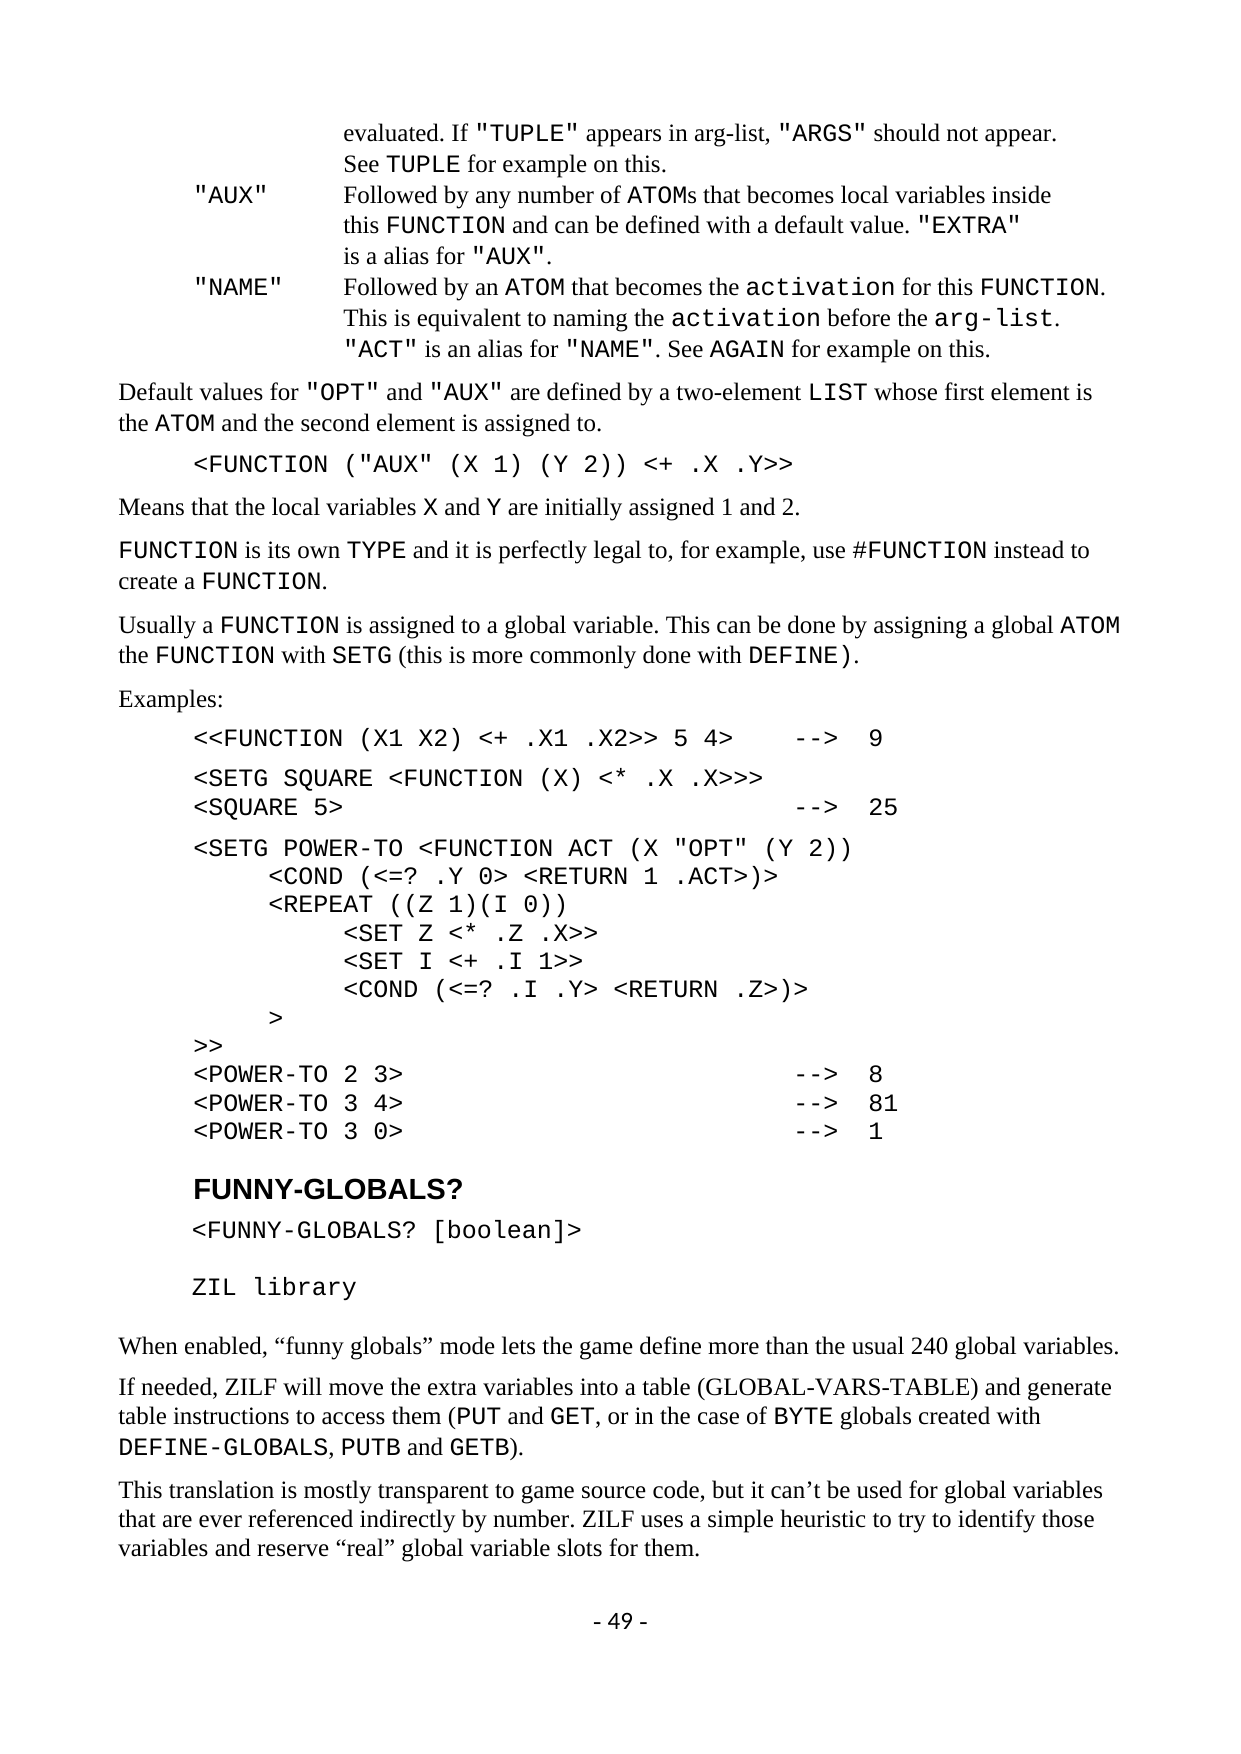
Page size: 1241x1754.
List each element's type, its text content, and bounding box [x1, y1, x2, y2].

text Default values for "OPT" and "AUX" are defined by a two-element LIST whose first element is the ATOM and the second element is assigned to. [118, 377, 1122, 439]
text Means that the local variables X and Y are initially assigned 1 and 2. [118, 492, 1122, 523]
text <SETG POWER-TO <FUNCTION ACT (X "OPT" (Y 2)) <COND (<=? .Y 0> <RETURN 1 .ACT>)> <REPEAT ((Z 1)(I 0)) <SET Z <* .Z .X>> <SET I <+ .I 1>> <COND (<=? .I .Y> <RETURN .Z>)> > >> <POWER-TO 2 3> --> 8 <POWER-TO 3 4> --> 81 <POWER-TO 3 0> --> 1 [118, 835, 1122, 1147]
text ZIL library [192, 1274, 1122, 1303]
text When enabled, “funny globals” mode lets the game define more than the usual 240 global variables. [118, 1331, 1122, 1360]
text <SETG SQUARE <FUNCTION (X) <* .X .X>>> <SQUARE 5> --> 25 [118, 766, 1122, 823]
text FUNCTION is its own TYPE and it is perfectly legal to, for example, use #FUNCTION instead to create a FUNCTION. [118, 536, 1122, 597]
text evaluated. If "TUPLE" appears in arg-list, "ARGS" should not appear. See TUPLE for example on this. "AUX" Followed by any number of ATOMs that becomes local variables inside this FUNCTION and can be defined with a default value. "EXTRA" is a alias for "AUX". "NAME" Followed by an ATOM that becomes the activation for this FUNCTION. This is equivalent to naming the activation before the arg-list. "ACT" is an alias for "NAME". See AGAIN for example on this. [118, 118, 1122, 365]
subtitle FUNNY-GLOBALS? [118, 1172, 1122, 1205]
text <FUNCTION ("AUX" (X 1) (Y 2)) <+ .X .Y>> [118, 451, 1122, 480]
text <FUNNY-GLOBALS? [boolean]> [192, 1218, 1122, 1246]
text <<FUNCTION (X1 X2) <+ .X1 .X2>> 5 4> --> 9 [118, 725, 1122, 753]
text Usually a FUNCTION is assigned to a global variable. This can be done by assigning a global ATOM the FUNCTION with SETG (this is more commonly done with DEFINE). [118, 610, 1122, 671]
text This translation is mostly transparent to game source code, but it can’t be used for global variables that are ever referenced indirectly by number. ZILF uses a simple heuristic to try to identify those variables and reserve “real” global variable slots for them. [118, 1475, 1122, 1562]
text If needed, ZILF will move the extra variables into a table (GLOBAL-VARS-TABLE) and generate table instructions to access them (PUT and GET, or in the case of BYTE globals created with DEFINE-GLOBALS, PUTB and GETB). [118, 1372, 1122, 1463]
text Examples: [118, 684, 1122, 713]
